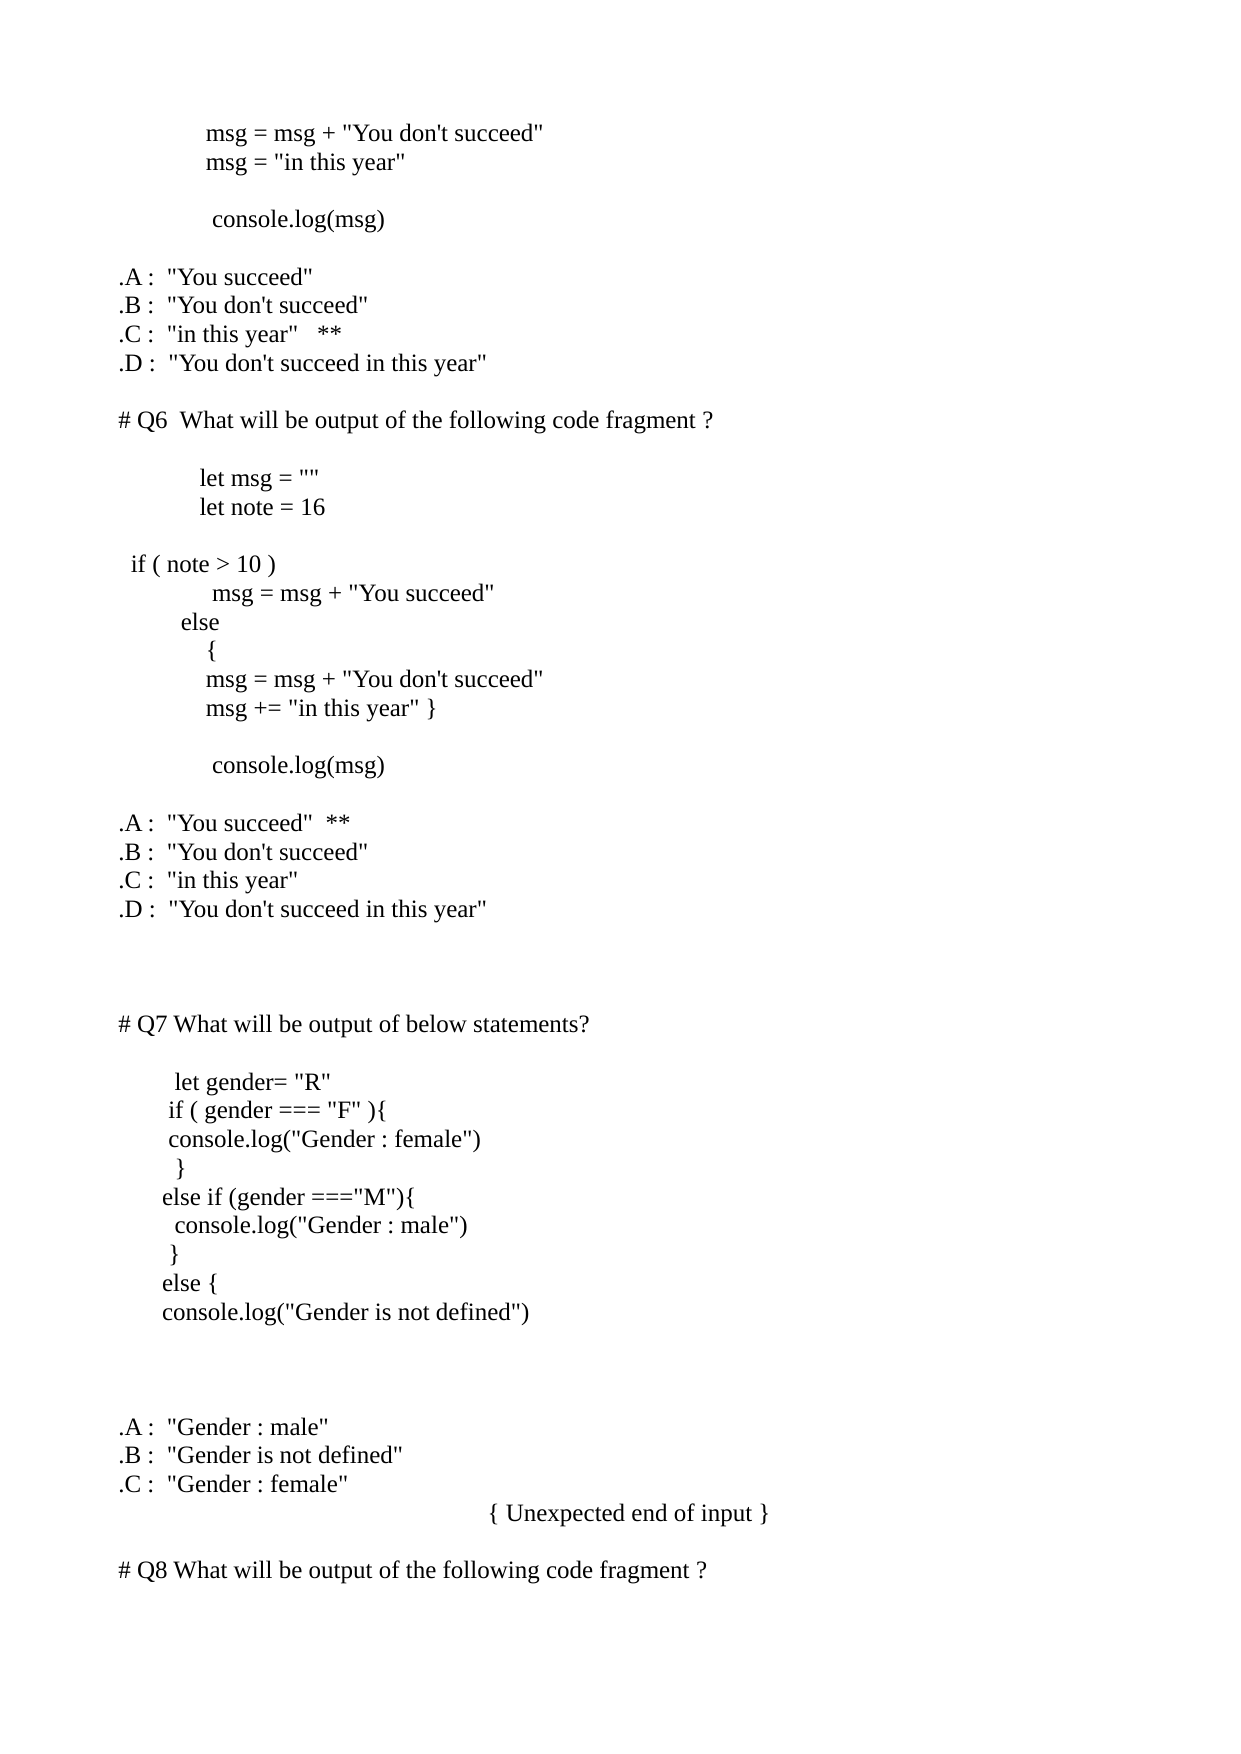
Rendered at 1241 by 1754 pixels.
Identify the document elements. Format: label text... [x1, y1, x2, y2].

text # Q8 What will be output of the following code fragment ? [118, 1556, 1122, 1584]
text .B : "You don't succeed" [118, 837, 1122, 866]
text if ( gender === "F" ){ [118, 1096, 1122, 1124]
text .A : "Gender : male" [118, 1412, 1122, 1441]
text msg = msg + "You don't succeed" [118, 664, 1122, 693]
text console.log(msg) [118, 204, 1122, 233]
text msg = msg + "You don't succeed" [118, 118, 1122, 147]
text if ( note > 10 ) [118, 549, 1122, 578]
text else { [118, 1268, 1122, 1297]
text console.log("Gender : male") [118, 1211, 1122, 1239]
text msg = msg + "You succeed" [118, 578, 1122, 607]
text else [118, 607, 1122, 636]
text .B : "You don't succeed" [118, 291, 1122, 319]
text .C : "in this year" ** 🤔️ [118, 319, 1122, 348]
text .A : "You succeed" [118, 262, 1122, 291]
text .C : "in this year" [118, 866, 1122, 894]
text console.log("Gender is not defined") [118, 1297, 1122, 1326]
text let gender= "R" [118, 1067, 1122, 1096]
text # Q6 What will be output of the following code fragment ? [118, 406, 1122, 434]
text .B : "Gender is not defined" [118, 1441, 1122, 1469]
text .A : "You succeed" ** 🤔️ [118, 808, 1122, 837]
text { [118, 636, 1122, 664]
text else if (gender ==="M"){ [118, 1182, 1122, 1211]
text { Unexpected end of input } [118, 1498, 1122, 1527]
text } [118, 1153, 1122, 1182]
text .D : "You don't succeed in this year" [118, 348, 1122, 377]
text # Q7 What will be output of below statements? [118, 1009, 1122, 1038]
text let note = 16 [118, 492, 1122, 521]
text msg += "in this year" } [118, 693, 1122, 722]
text } [118, 1239, 1122, 1268]
text let msg = "" [118, 463, 1122, 492]
text console.log("Gender : female") [118, 1124, 1122, 1153]
text console.log(msg) [118, 751, 1122, 779]
text .D : "You don't succeed in this year" [118, 894, 1122, 923]
text .C : "Gender : female" [118, 1469, 1122, 1498]
text msg = "in this year" [118, 147, 1122, 176]
